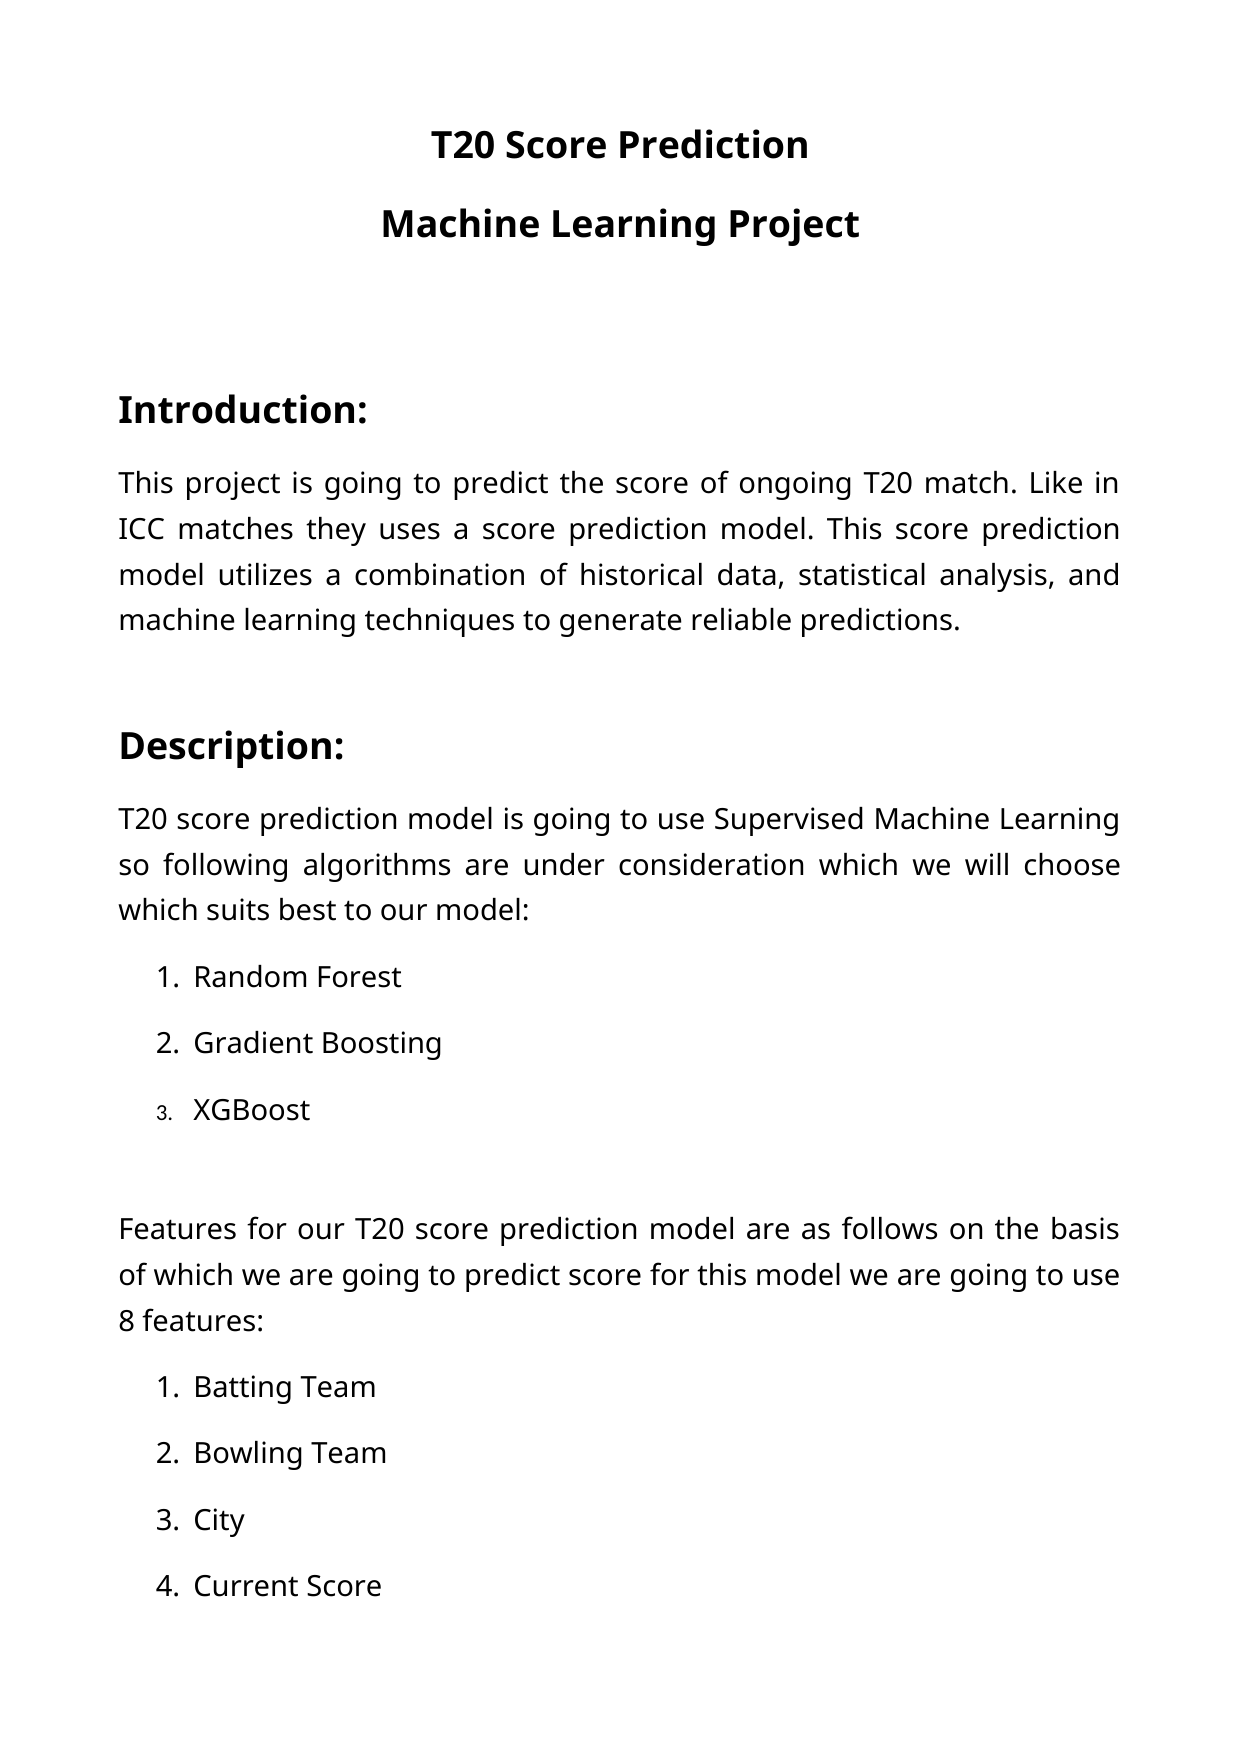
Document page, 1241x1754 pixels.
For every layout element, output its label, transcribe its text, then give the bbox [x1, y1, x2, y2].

text Machine Learning Project [118, 198, 1122, 249]
list Gradient Boosting [156, 1023, 1122, 1062]
text T20 Score Prediction [118, 118, 1122, 169]
list Current Score [156, 1566, 1122, 1605]
list Batting Team [156, 1366, 1122, 1406]
text This project is going to predict the score of ongoing T20 match. Like in ICC matches they uses a score prediction model. This score prediction model utilizes a combination of historical data, statistical analysis, and machine learning techniques to generate reliable predictions. [118, 463, 1122, 639]
list Bowling Team [156, 1433, 1122, 1472]
list XGBoost [156, 1089, 1122, 1129]
text Description: [118, 719, 1122, 770]
text T20 score prediction model is going to use Supervised Machine Learning so following algorithms are under consideration which we will choose which suits best to our model: [118, 798, 1122, 929]
list Random Forest [156, 956, 1122, 996]
text Introduction: [118, 383, 1122, 434]
text Features for our T20 score prediction model are as follows on the basis of which we are going to predict score for this model we are going to use 8 features: [118, 1208, 1122, 1339]
list City [156, 1499, 1122, 1539]
